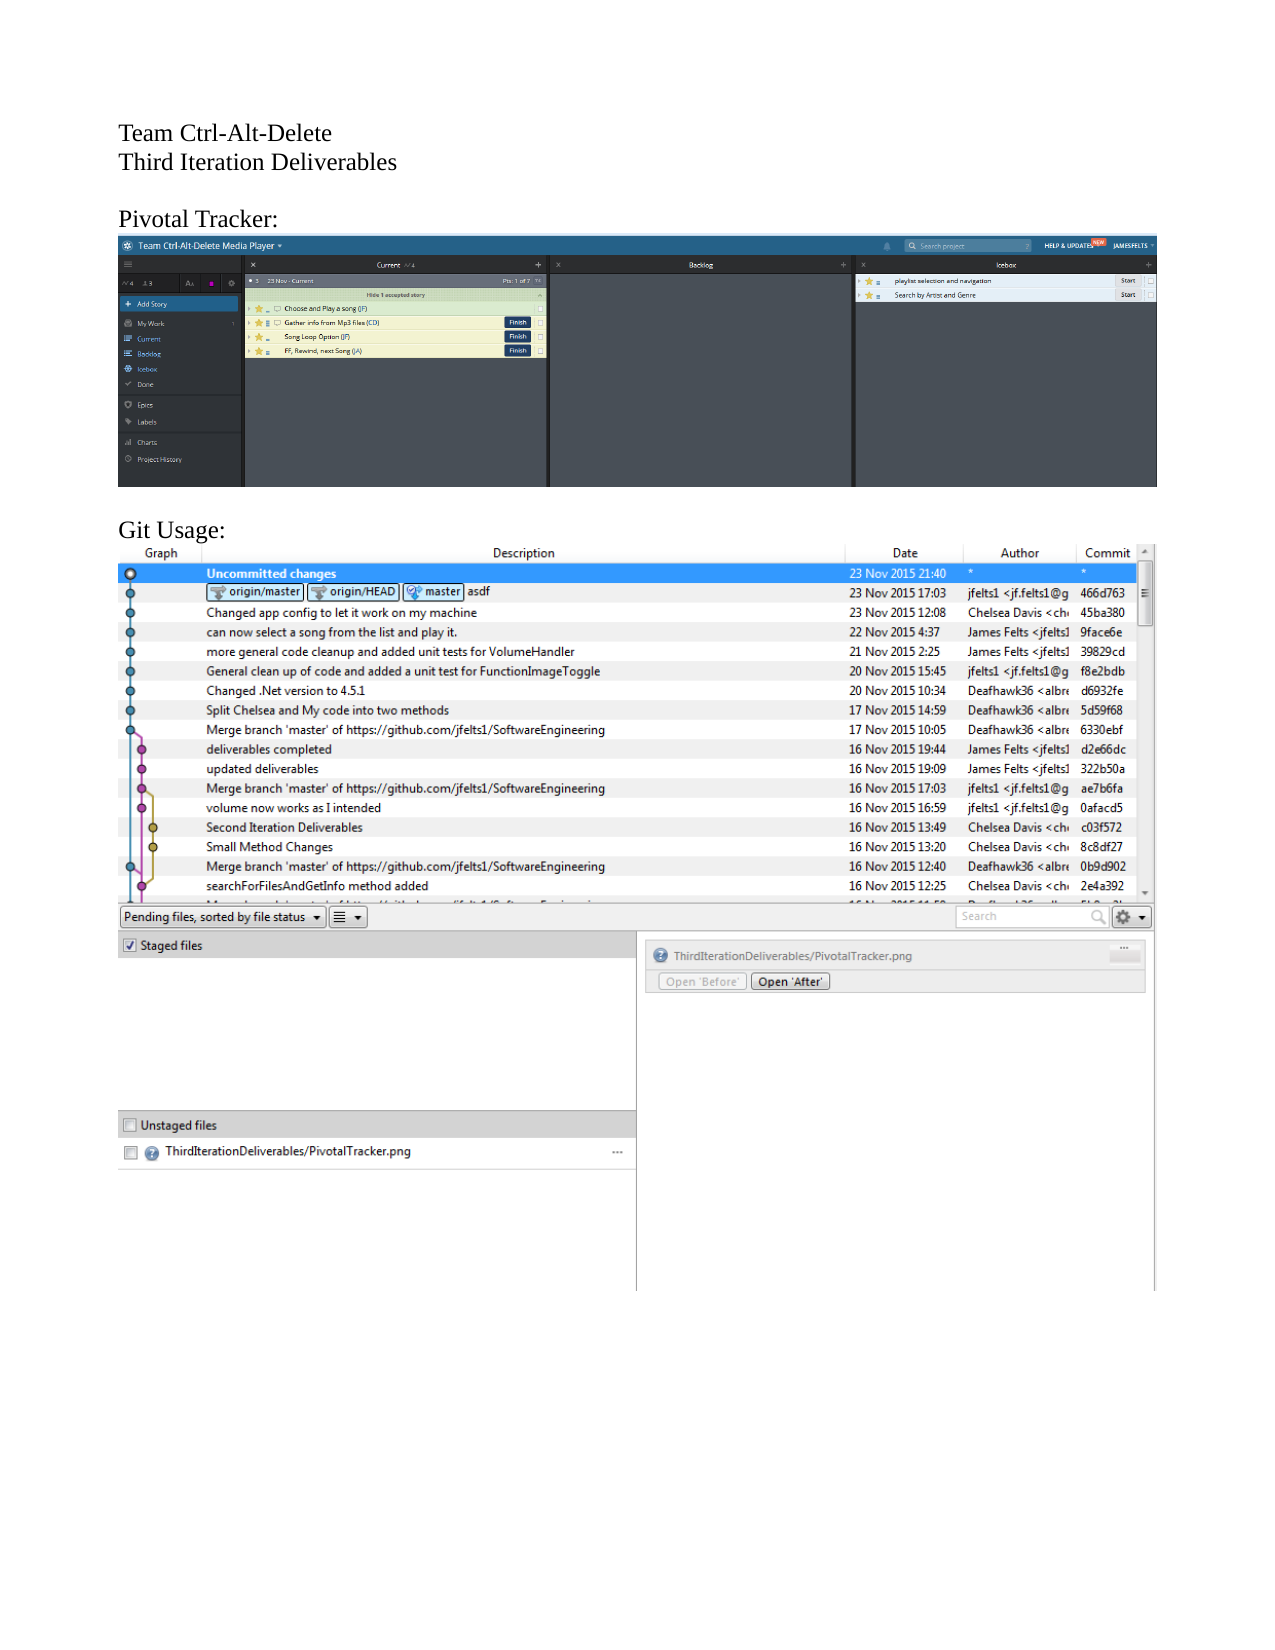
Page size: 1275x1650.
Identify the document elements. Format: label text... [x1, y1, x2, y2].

text Third Iteration Deliverables [118, 147, 1157, 176]
picture [118, 233, 1157, 487]
text Pivotal Tracker: [118, 204, 1157, 233]
text Git Usage: [118, 515, 1157, 544]
picture [118, 544, 1157, 1291]
text Team Ctrl-Alt-Delete [118, 118, 1157, 147]
